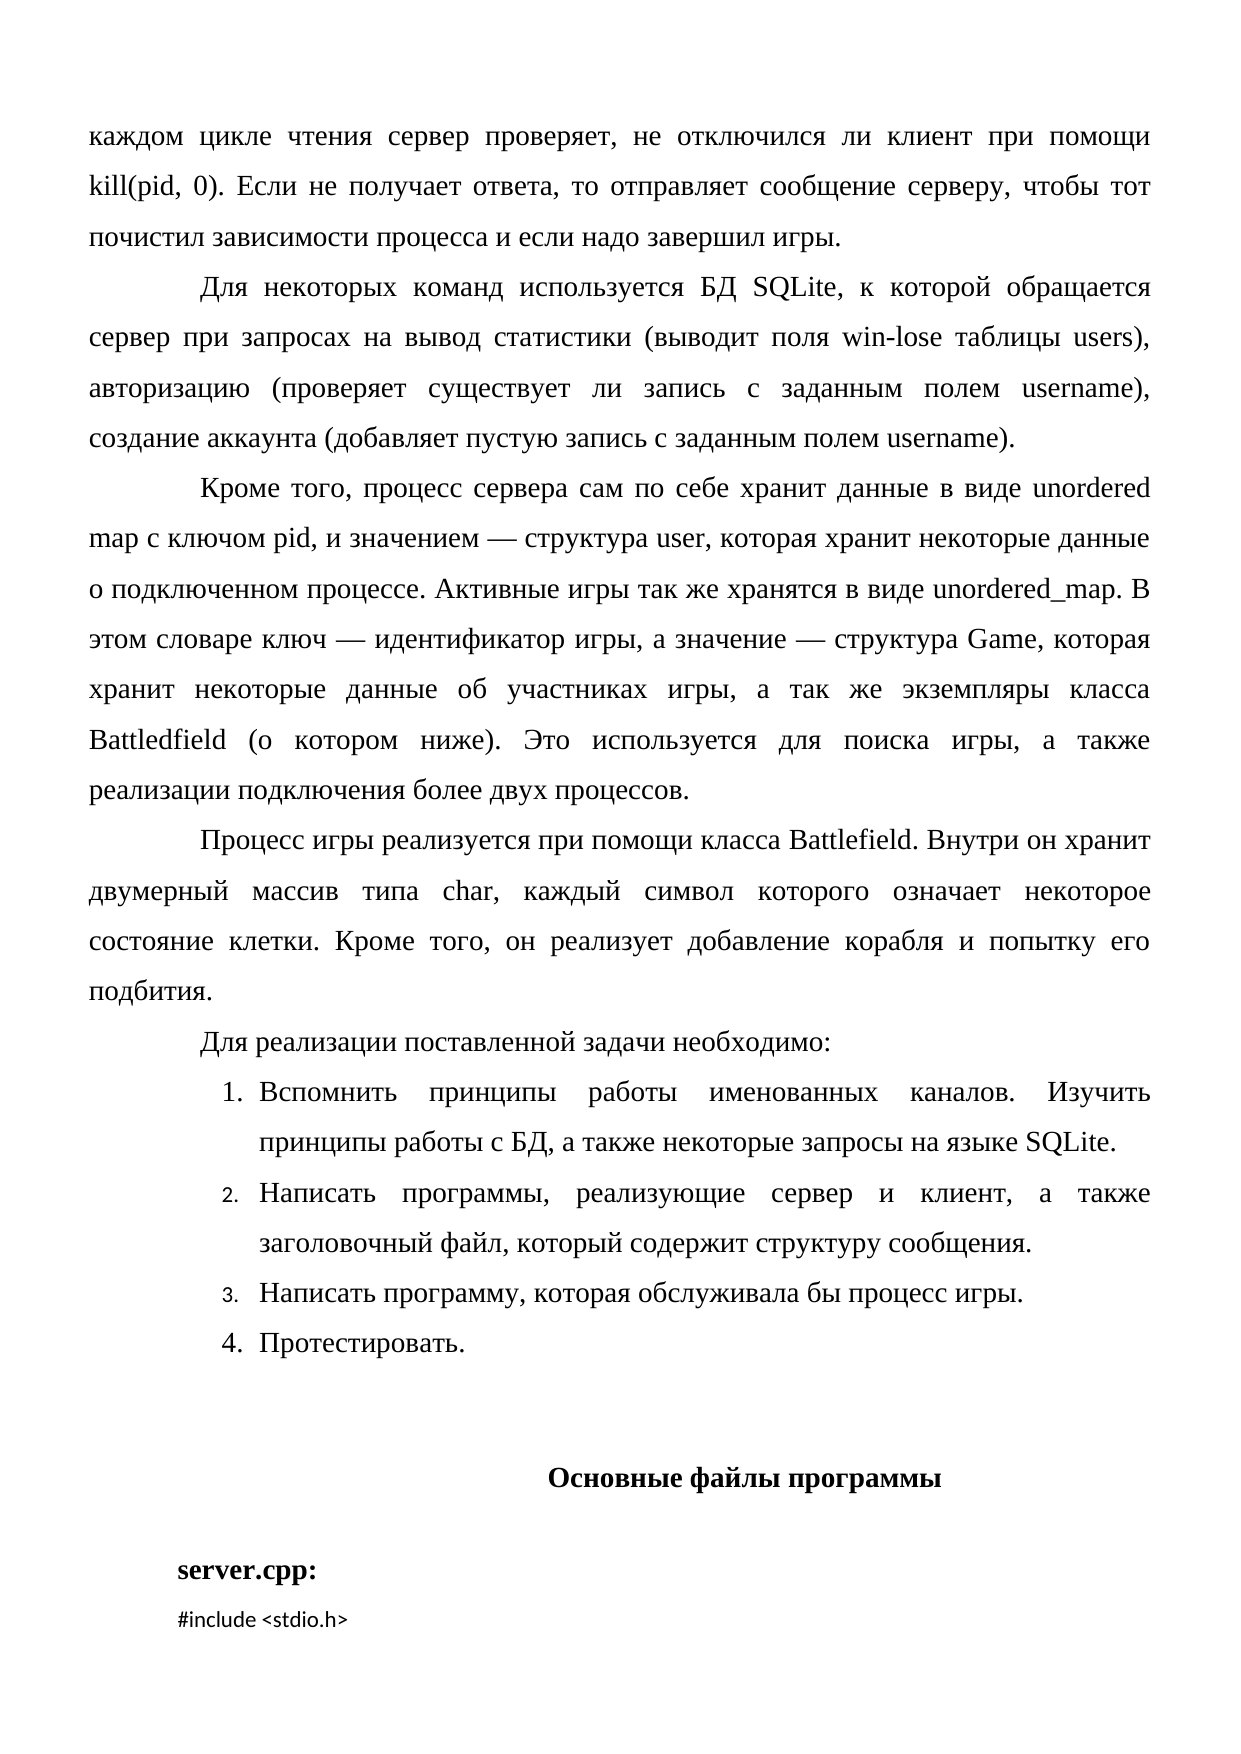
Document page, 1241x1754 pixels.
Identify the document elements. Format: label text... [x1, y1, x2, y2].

text каждом цикле чтения сервер проверяет, не отключился ли клиент при помощи kill(pid, 0). Если не получает ответа, то отправляет сообщение серверу, чтобы тот почистил зависимости процесса и если надо завершил игры. [88, 118, 1152, 252]
text Кроме того, процесс сервера сам по себе хранит данные в виде unordered map c ключом pid, и значением — структура user, которая хранит некоторые данные о подключенном процессе. Активные игры так же хранятся в виде unordered_map. В этом словаре ключ — идентификатор игры, а значение — структура Game, которая хранит некоторые данные об участниках игры, а так же экземпляры класса Battledfield (о котором ниже). Это используется для поиска игры, а также реализации подключения более двух процессов. [88, 470, 1152, 806]
text Процесс игры реализуется при помощи класса Battlefield. Внутри он хранит двумерный массив типа char, каждый символ которого означает некоторое состояние клетки. Кроме того, он реализует добавление корабля и попытку его подбития. [88, 822, 1152, 1007]
list Написать программу, которая обслуживала бы процесс игры. [221, 1275, 1152, 1309]
text Для некоторых команд используется БД SQLite, к которой обращается сервер при запросах на вывод статистики (выводит поля win-lose таблицы users), авторизацию (проверяет существует ли запись с заданным полем username), создание аккаунта (добавляет пустую запись с заданным полем username). [88, 269, 1152, 453]
list Вспомнить принципы работы именованных каналов. Изучить принципы работы с БД, а также некоторые запросы на языке SQLite. [221, 1074, 1152, 1158]
text server.cpp: [177, 1552, 1152, 1586]
text #include <stdio.h> [177, 1605, 1152, 1633]
list Основные файлы программы [275, 1460, 1152, 1493]
list Написать программы, реализующие сервер и клиент, а также заголовочный файл, который содержит структуру сообщения. [221, 1175, 1152, 1258]
text Для реализации поставленной задачи необходимо: [88, 1024, 1152, 1057]
list Протестировать. [221, 1326, 1152, 1359]
